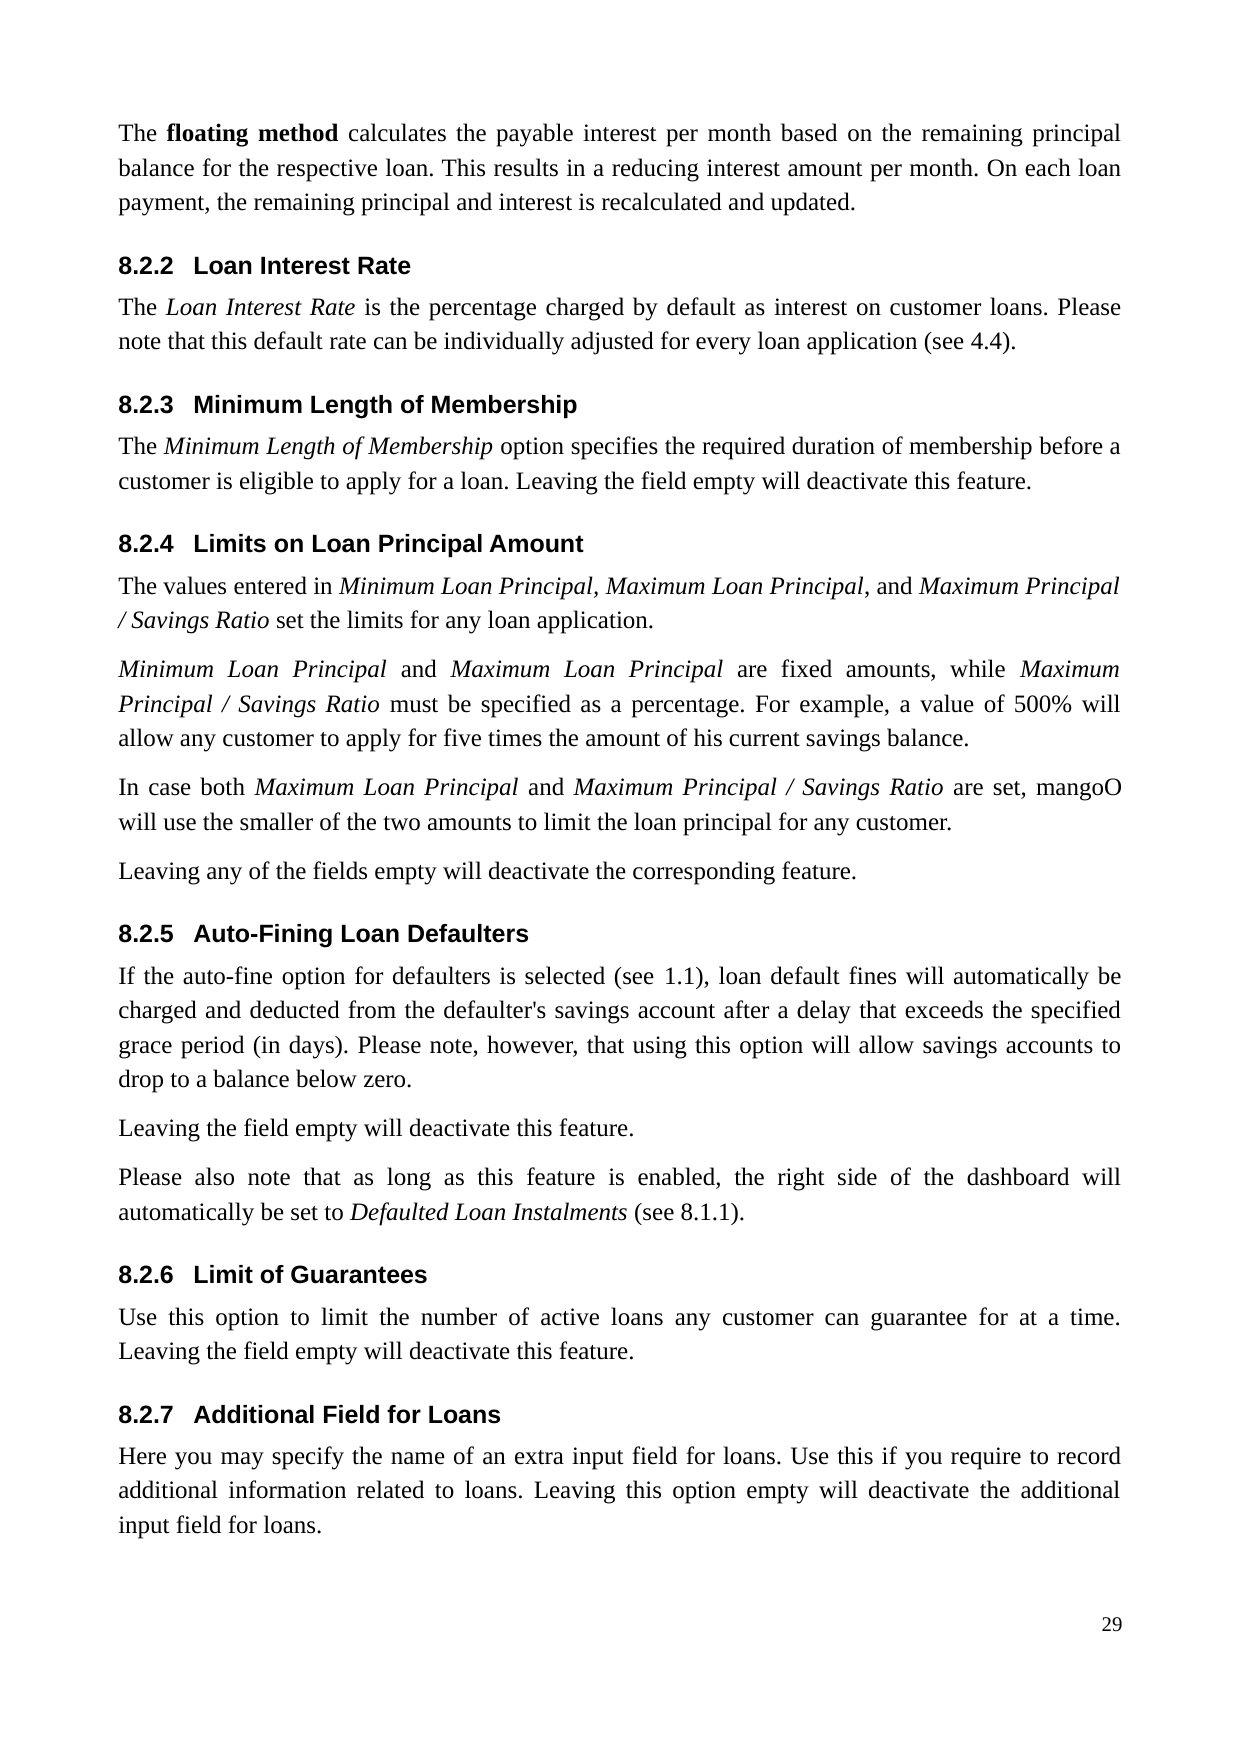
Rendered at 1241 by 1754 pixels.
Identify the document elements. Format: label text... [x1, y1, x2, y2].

text The Loan Interest Rate is the percentage charged by default as interest on customer loans. Please note that this default rate can be individually adjusted for every loan application (see 4.4). [118, 292, 1122, 355]
text In case both Maximum Loan Principal and Maximum Principal / Savings Ratio are set, mangoO will use the smaller of the two amounts to limit the loan principal for any customer. [118, 772, 1122, 836]
subtitle Additional Field for Loans [118, 1400, 1122, 1428]
text The floating method calculates the payable interest per month based on the remaining principal balance for the respective loan. This results in a reducing interest amount per month. On each loan payment, the remaining principal and interest is recalculated and updated. [118, 118, 1122, 216]
subtitle Loan Interest Rate [118, 251, 1122, 279]
text Please also note that as long as this feature is enabled, the right side of the dashboard will automatically be set to Defaulted Loan Instalments (see 8.1.1). [118, 1162, 1122, 1226]
text Leaving the field empty will deactivate this feature. [118, 1113, 1122, 1142]
text If the auto-fine option for defaulters is selected (see 1.1), loan default fines will automatically be charged and deducted from the defaulter's savings account after a delay that exceeds the specified grace period (in days). Please note, however, that using this option will allow savings accounts to drop to a balance below zero. [118, 961, 1122, 1093]
text Use this option to limit the number of active loans any customer can guarantee for at a time. Leaving the field empty will deactivate this feature. [118, 1302, 1122, 1365]
text The values entered in Minimum Loan Principal, Maximum Loan Principal, and Maximum Principal / Savings Ratio set the limits for any loan application. [118, 571, 1122, 634]
subtitle Minimum Length of Membership [118, 390, 1122, 419]
text Minimum Loan Principal and Maximum Loan Principal are fixed amounts, while Maximum Principal / Savings Ratio must be specified as a percentage. For example, a value of 500% will allow any customer to apply for five times the amount of his current savings balance. [118, 654, 1122, 752]
subtitle Auto-Fining Loan Defaulters [118, 919, 1122, 948]
text Leaving any of the fields empty will deactivate the corresponding feature. [118, 856, 1122, 884]
subtitle Limits on Loan Principal Amount [118, 529, 1122, 558]
text The Minimum Length of Membership option specifies the required duration of membership before a customer is eligible to apply for a loan. Leaving the field empty will deactivate this feature. [118, 431, 1122, 494]
text Here you may specify the name of an extra input field for loans. Use this if you require to record additional information related to loans. Leaving this option empty will deactivate the additional input field for loans. [118, 1441, 1122, 1539]
subtitle Limit of Guarantees [118, 1260, 1122, 1289]
